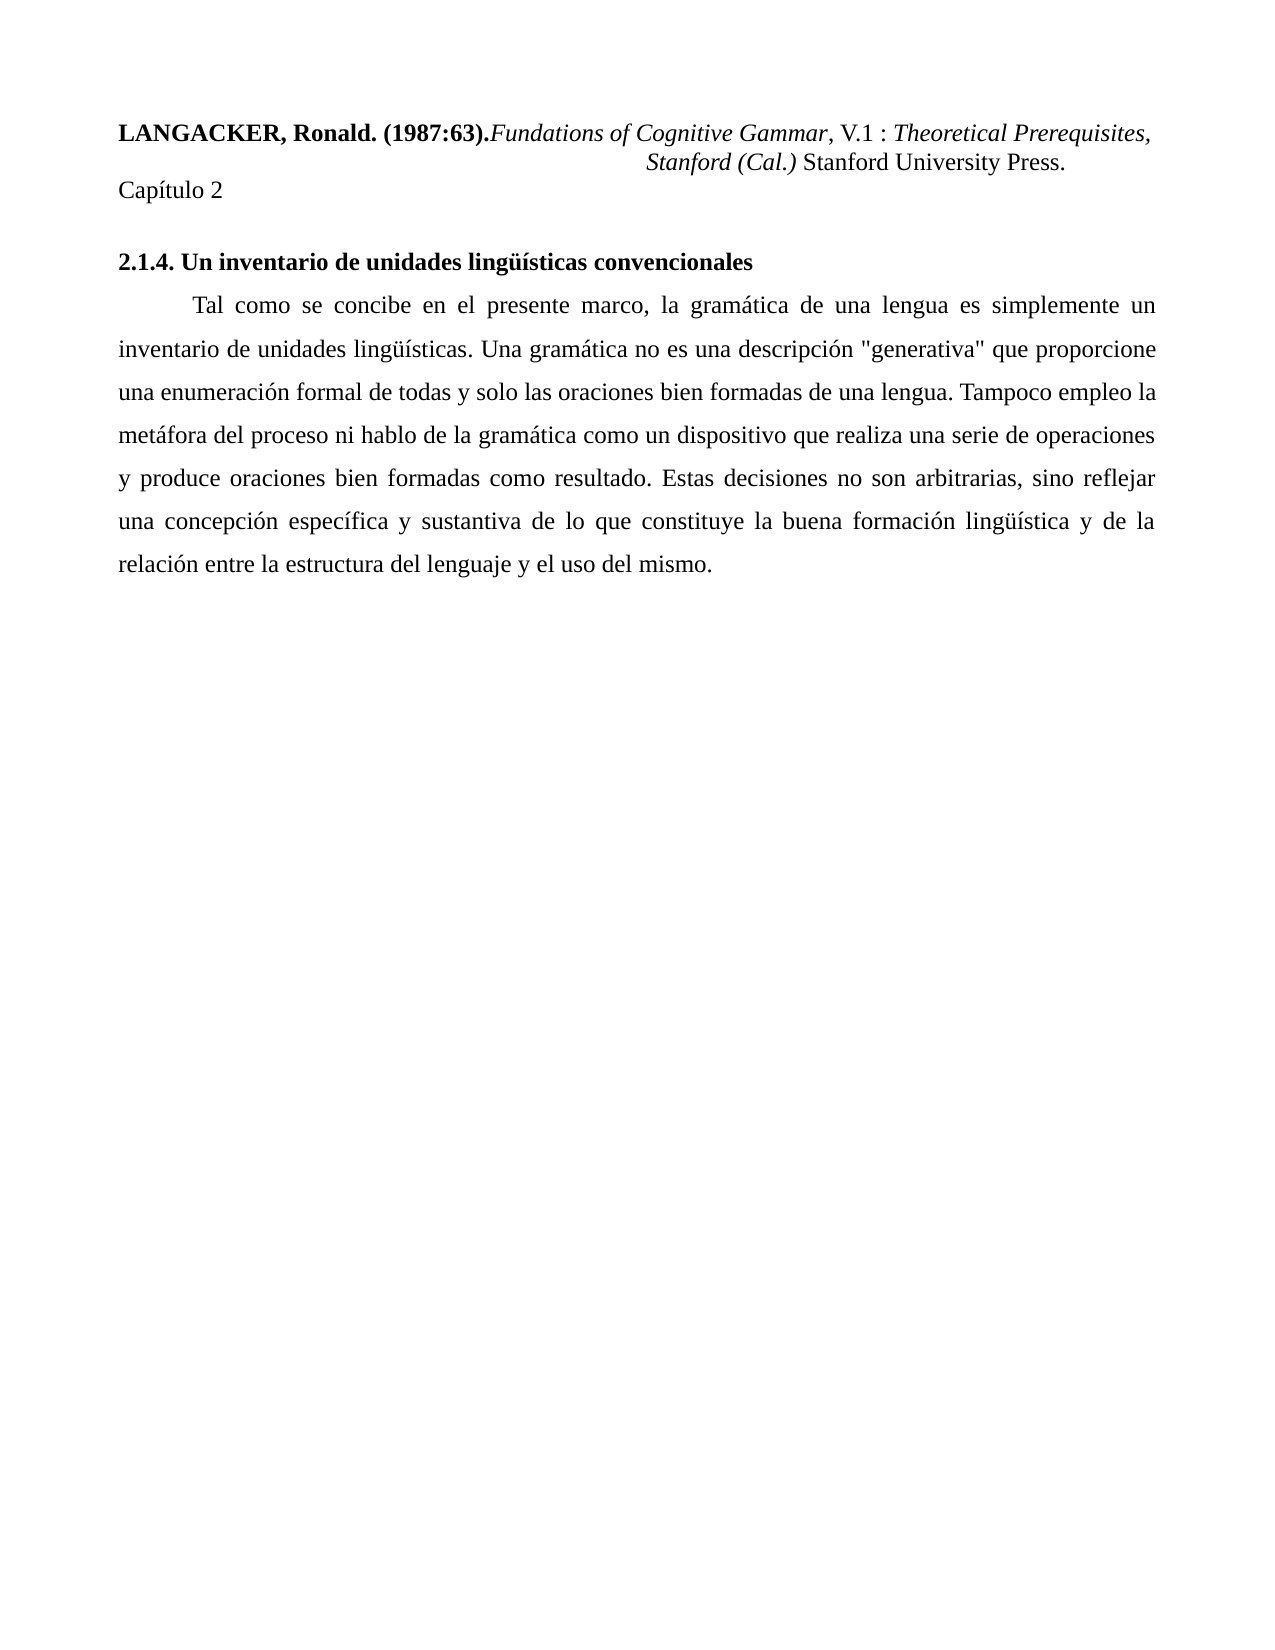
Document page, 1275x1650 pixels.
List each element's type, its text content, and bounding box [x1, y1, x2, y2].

text LANGACKER, Ronald. (1987:63).Fundations of Cognitive Gammar, V.1 : Theoretical Prerequisites, Stanford (Cal.) Stanford University Press. [118, 118, 1157, 176]
text Tal como se concibe en el presente marco, la gramática de una lengua es simplemente un inventario de unidades lingüísticas. Una gramática no es una descripción "generativa" que proporcione una enumeración formal de todas y solo las oraciones bien formadas de una lengua. Tampoco empleo la metáfora del proceso ni hablo de la gramática como un dispositivo que realiza una serie de operaciones y produce oraciones bien formadas como resultado. Estas decisiones no son arbitrarias, sino reflejar una concepción específica y sustantiva de lo que constituye la buena formación lingüística y de la relación entre la estructura del lenguaje y el uso del mismo. [118, 291, 1157, 578]
text Capítulo 2 [118, 176, 1157, 204]
text 2.1.4. Un inventario de unidades lingüísticas convencionales [118, 247, 1157, 276]
